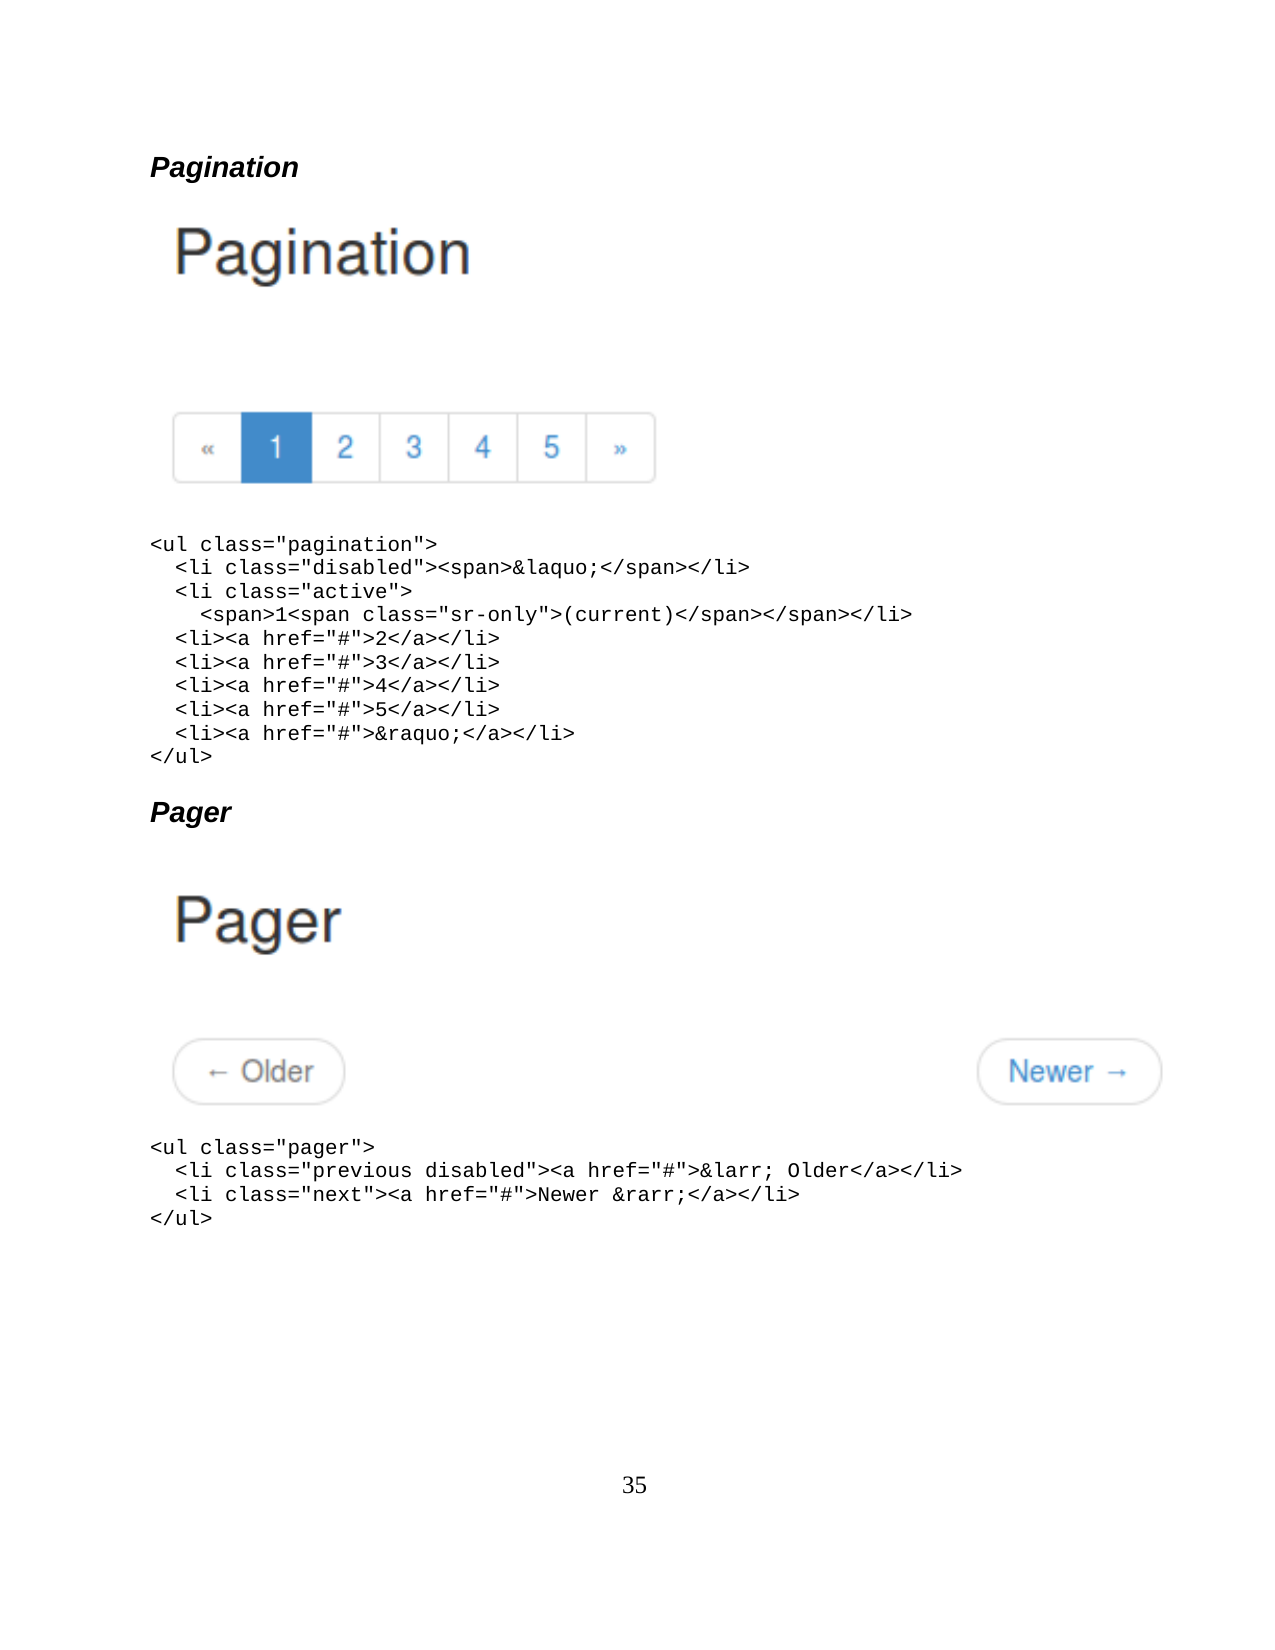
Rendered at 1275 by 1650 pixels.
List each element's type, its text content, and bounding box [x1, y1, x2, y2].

text <li class="previous disabled"><a href="#">&larr; Older</a></li> [150, 1161, 1125, 1184]
text </ul> [150, 746, 1125, 770]
text <ul class="pagination"> [150, 534, 1125, 557]
subtitle Pagination [150, 150, 1125, 183]
text <span>1<span class="sr-only">(current)</span></span></li> [150, 604, 1125, 628]
text <li class="active"> [150, 581, 1125, 604]
picture [150, 196, 1188, 534]
text <li class="disabled"><span>&laquo;</span></li> [150, 557, 1125, 581]
text <li><a href="#">5</a></li> [150, 699, 1125, 723]
text <li><a href="#">&raquo;</a></li> [150, 723, 1125, 746]
text <ul class="pager"> [150, 1137, 1125, 1161]
text <li><a href="#">3</a></li> [150, 652, 1125, 675]
picture [150, 841, 1188, 1137]
text </ul> [150, 1208, 1125, 1231]
text <li class="next"><a href="#">Newer &rarr;</a></li> [150, 1184, 1125, 1208]
text <li><a href="#">4</a></li> [150, 675, 1125, 699]
text <li><a href="#">2</a></li> [150, 628, 1125, 652]
subtitle Pager [150, 795, 1125, 828]
